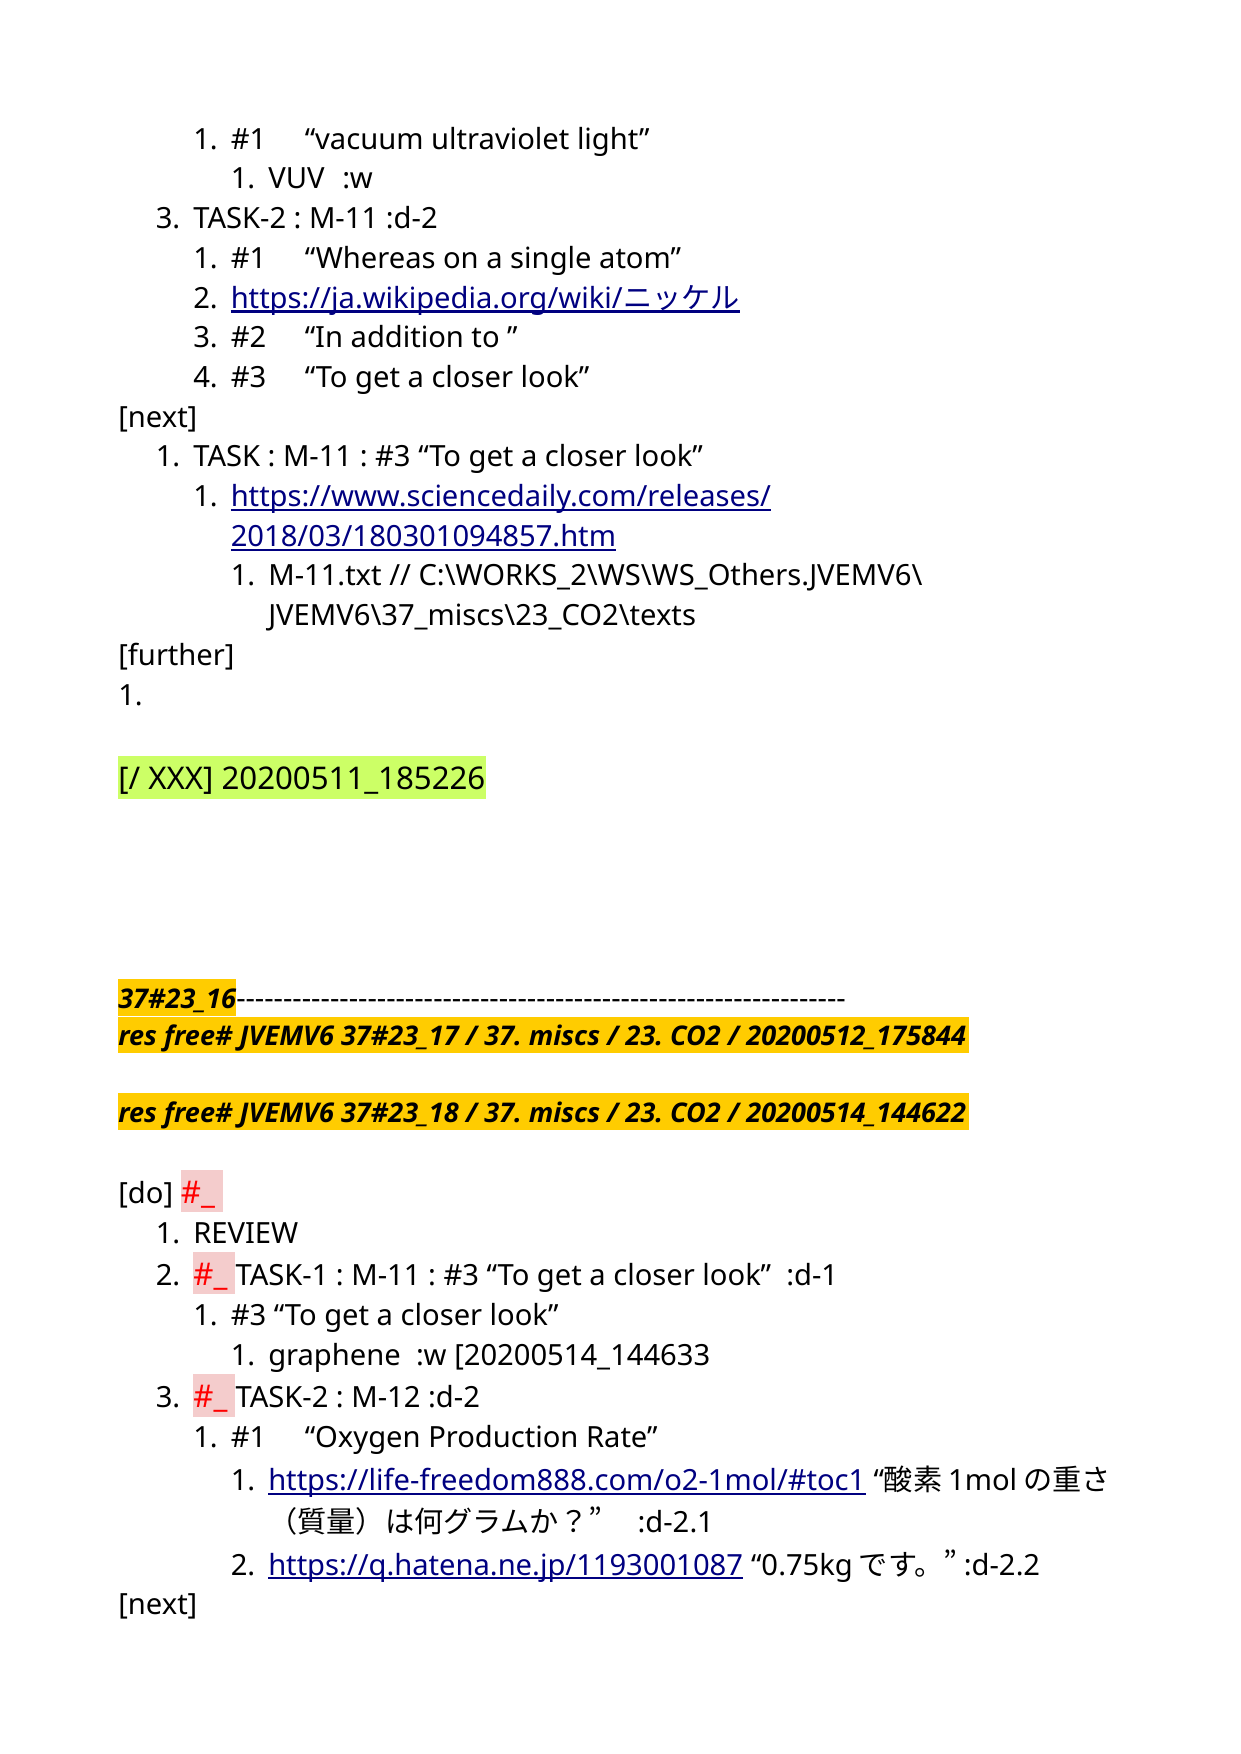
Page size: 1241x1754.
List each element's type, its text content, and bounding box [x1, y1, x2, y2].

text [/ XXX] 20200511_185226 [118, 713, 1122, 799]
list TASK-2 : M-11 :d-2 [156, 197, 1122, 237]
list #1 “Oxygen Production Rate” [193, 1417, 1122, 1456]
list https://life-freedom888.com/o2-1mol/#toc1 “酸素1molの重さ（質量）は何グラムか？” :d-2.1 [231, 1456, 1122, 1541]
text res free# JVEMV6 37#23_17 / 37. miscs / 23. CO2 / 20200512_175844 [118, 1017, 1122, 1053]
text 37#23_16----------------------------------------------------------------- [118, 977, 1122, 1017]
list #2 “In addition to ” [193, 317, 1122, 356]
text res free# JVEMV6 37#23_18 / 37. miscs / 23. CO2 / 20200514_144622 [118, 1093, 1122, 1130]
list https://ja.wikipedia.org/wiki/ニッケル [193, 277, 1122, 317]
list #_ TASK-2 : M-12 :d-2 [156, 1374, 1122, 1417]
text [next] [118, 1583, 1122, 1623]
list https://www.sciencedaily.com/releases/2018/03/180301094857.htm [193, 475, 1122, 555]
list VUV :w [231, 158, 1122, 197]
list https://q.hatena.ne.jp/1193001087 “0.75kgです。” :d-2.2 [231, 1541, 1122, 1583]
list REVIEW [156, 1212, 1122, 1252]
text [next] [118, 396, 1122, 436]
text [do] #_ [118, 1170, 1122, 1212]
list #_ TASK-1 : M-11 : #3 “To get a closer look” :d-1 [156, 1252, 1122, 1294]
list #3 “To get a closer look” [193, 1294, 1122, 1334]
text [further] [118, 634, 1122, 674]
list TASK : M-11 : #3 “To get a closer look” [156, 436, 1122, 475]
list M-11.txt // C:\WORKS_2\WS\WS_Others.JVEMV6\JVEMV6\37_miscs\23_CO2\texts [231, 555, 1122, 634]
list graphene :w [20200514_144633 [231, 1334, 1122, 1374]
list #1 “vacuum ultraviolet light” [193, 118, 1122, 158]
list #1 “Whereas on a single atom” [193, 237, 1122, 277]
list #3 “To get a closer look” [193, 356, 1122, 396]
